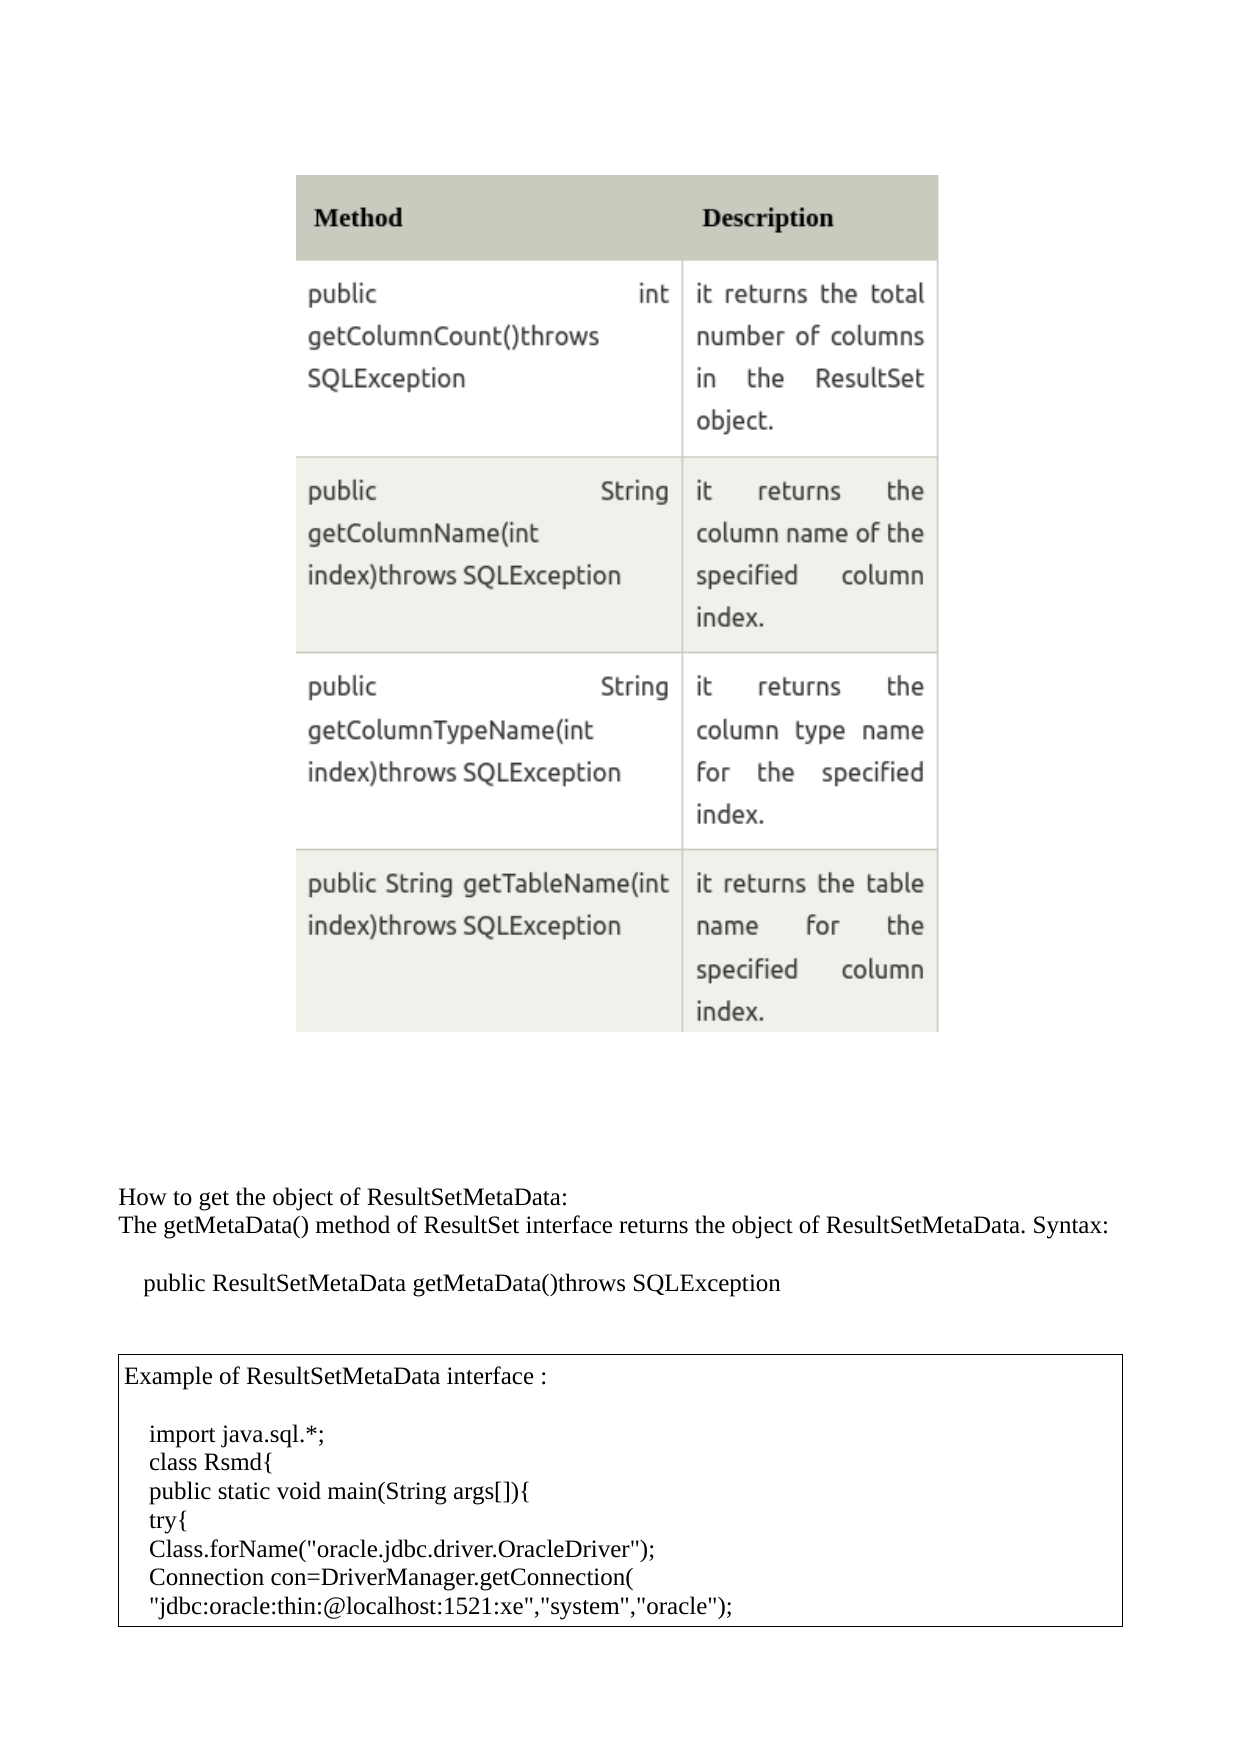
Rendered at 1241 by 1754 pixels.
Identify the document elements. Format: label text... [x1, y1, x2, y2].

table_header Example of ResultSetMetaData interface : import java.sql.*; class Rsmd{ public static void main(String args[]){ try{ Class.forName("oracle.jdbc.driver.OracleDriver"); Connection con=DriverManager.getConnection( "jdbc:oracle:thin:@localhost:1521:xe","system","oracle"); [119, 1355, 1122, 1626]
text How to get the object of ResultSetMetaData: [118, 1182, 1122, 1211]
text The getMetaData() method of ResultSet interface returns the object of ResultSetMetaData. Syntax: [118, 1211, 1122, 1239]
text public ResultSetMetaData getMetaData()throws SQLException [118, 1268, 1122, 1297]
picture [296, 175, 945, 1032]
